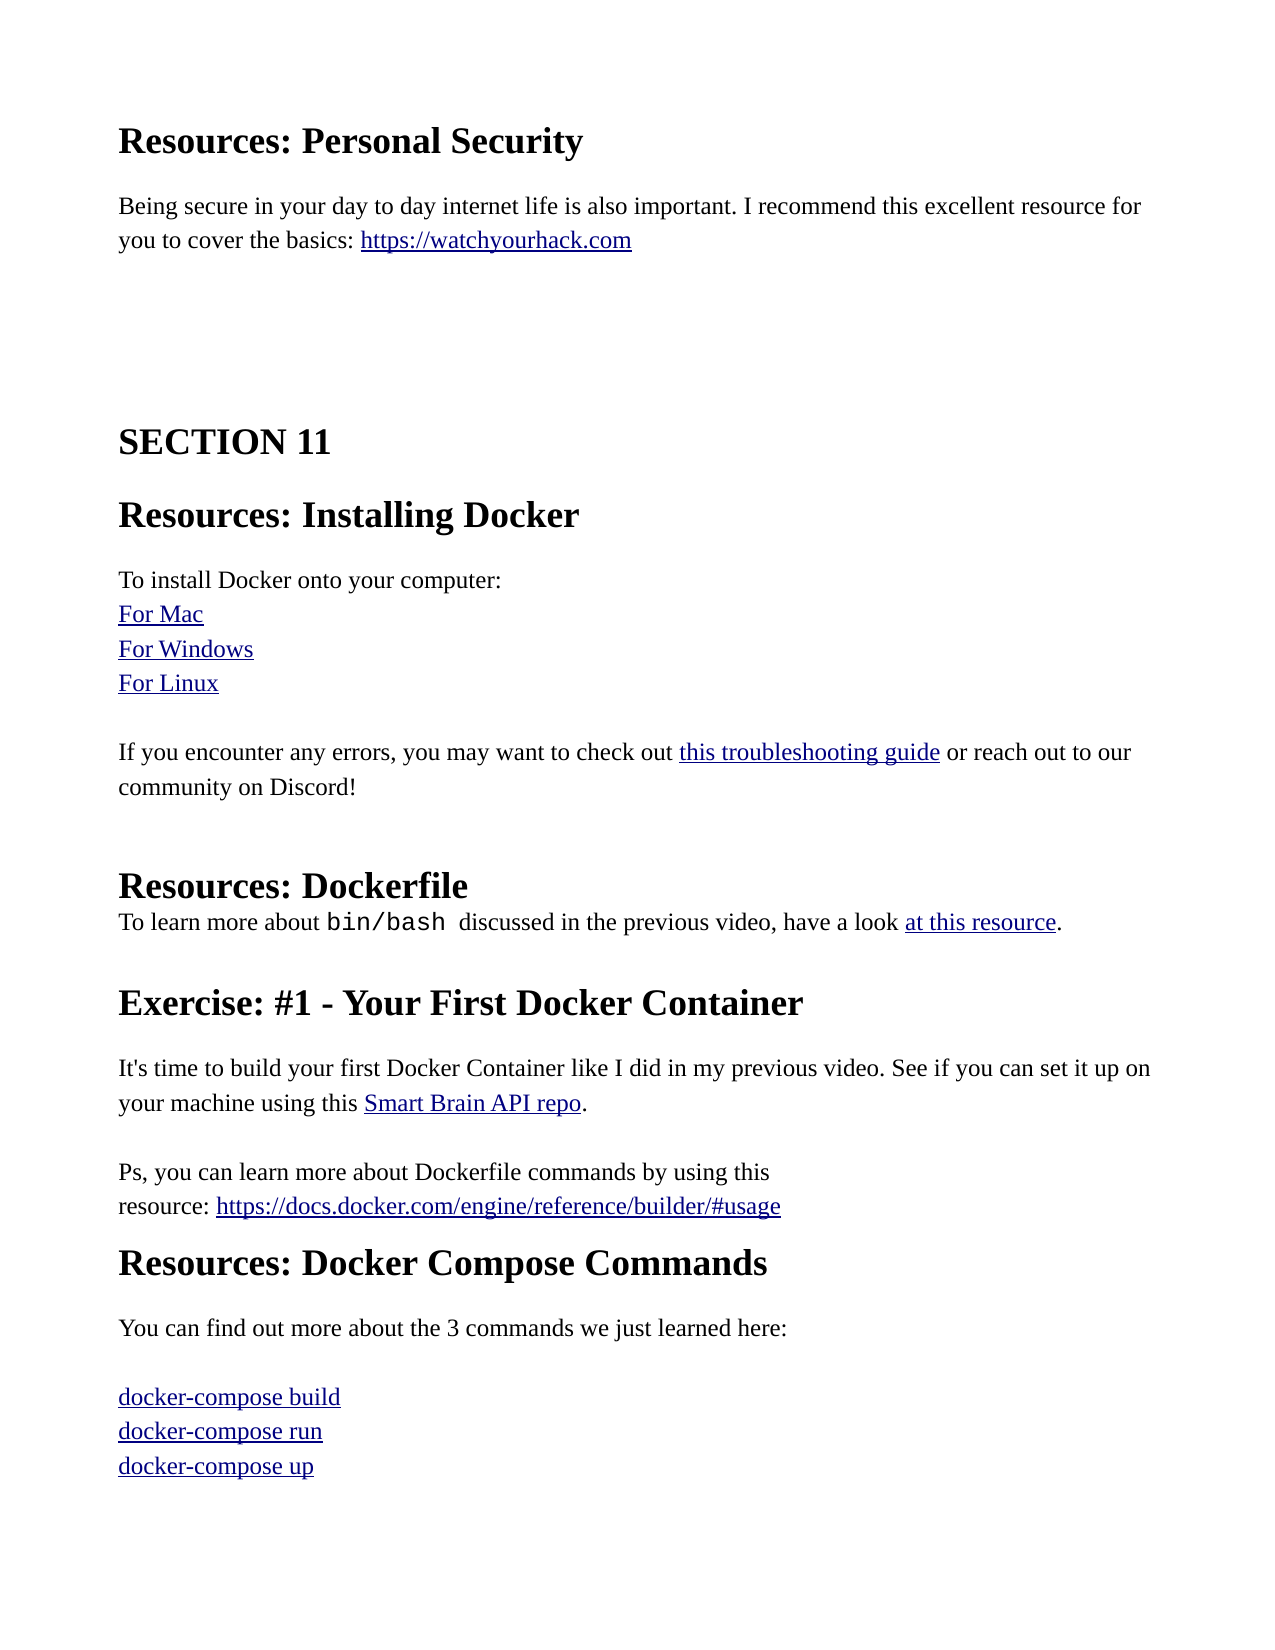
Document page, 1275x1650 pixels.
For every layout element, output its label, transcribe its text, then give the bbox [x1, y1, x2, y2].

text Resources: Docker Compose Commands [118, 1240, 1157, 1283]
text It's time to build your first Docker Container like I did in my previous video. See if you can set it up on your machine using this Smart Brain API repo. Ps, you can learn more about Dockerfile commands by using this resource: https://docs.docker.com/engine/reference/builder/#usage [118, 1053, 1157, 1220]
text Resources: Installing Docker [118, 492, 1157, 535]
text SECTION 11 [118, 419, 1157, 463]
text Being secure in your day to day internet life is also important. I recommend this excellent resource for you to cover the basics: https://watchyourhack.com [118, 191, 1157, 254]
text Resources: Personal Security [118, 118, 1157, 161]
text Resources: Dockerfile To learn more about bin/bash discussed in the previous video, have a look at this resource. Exercise: #1 - Your First Docker Container [118, 821, 1157, 1024]
text To install Docker onto your computer: For Mac For Windows For Linux If you encounter any errors, you may want to check out this troubleshooting guide or reach out to our community on Discord! [118, 565, 1157, 800]
text You can find out more about the 3 commands we just learned here: docker-compose build docker-compose run docker-compose up [118, 1313, 1157, 1480]
